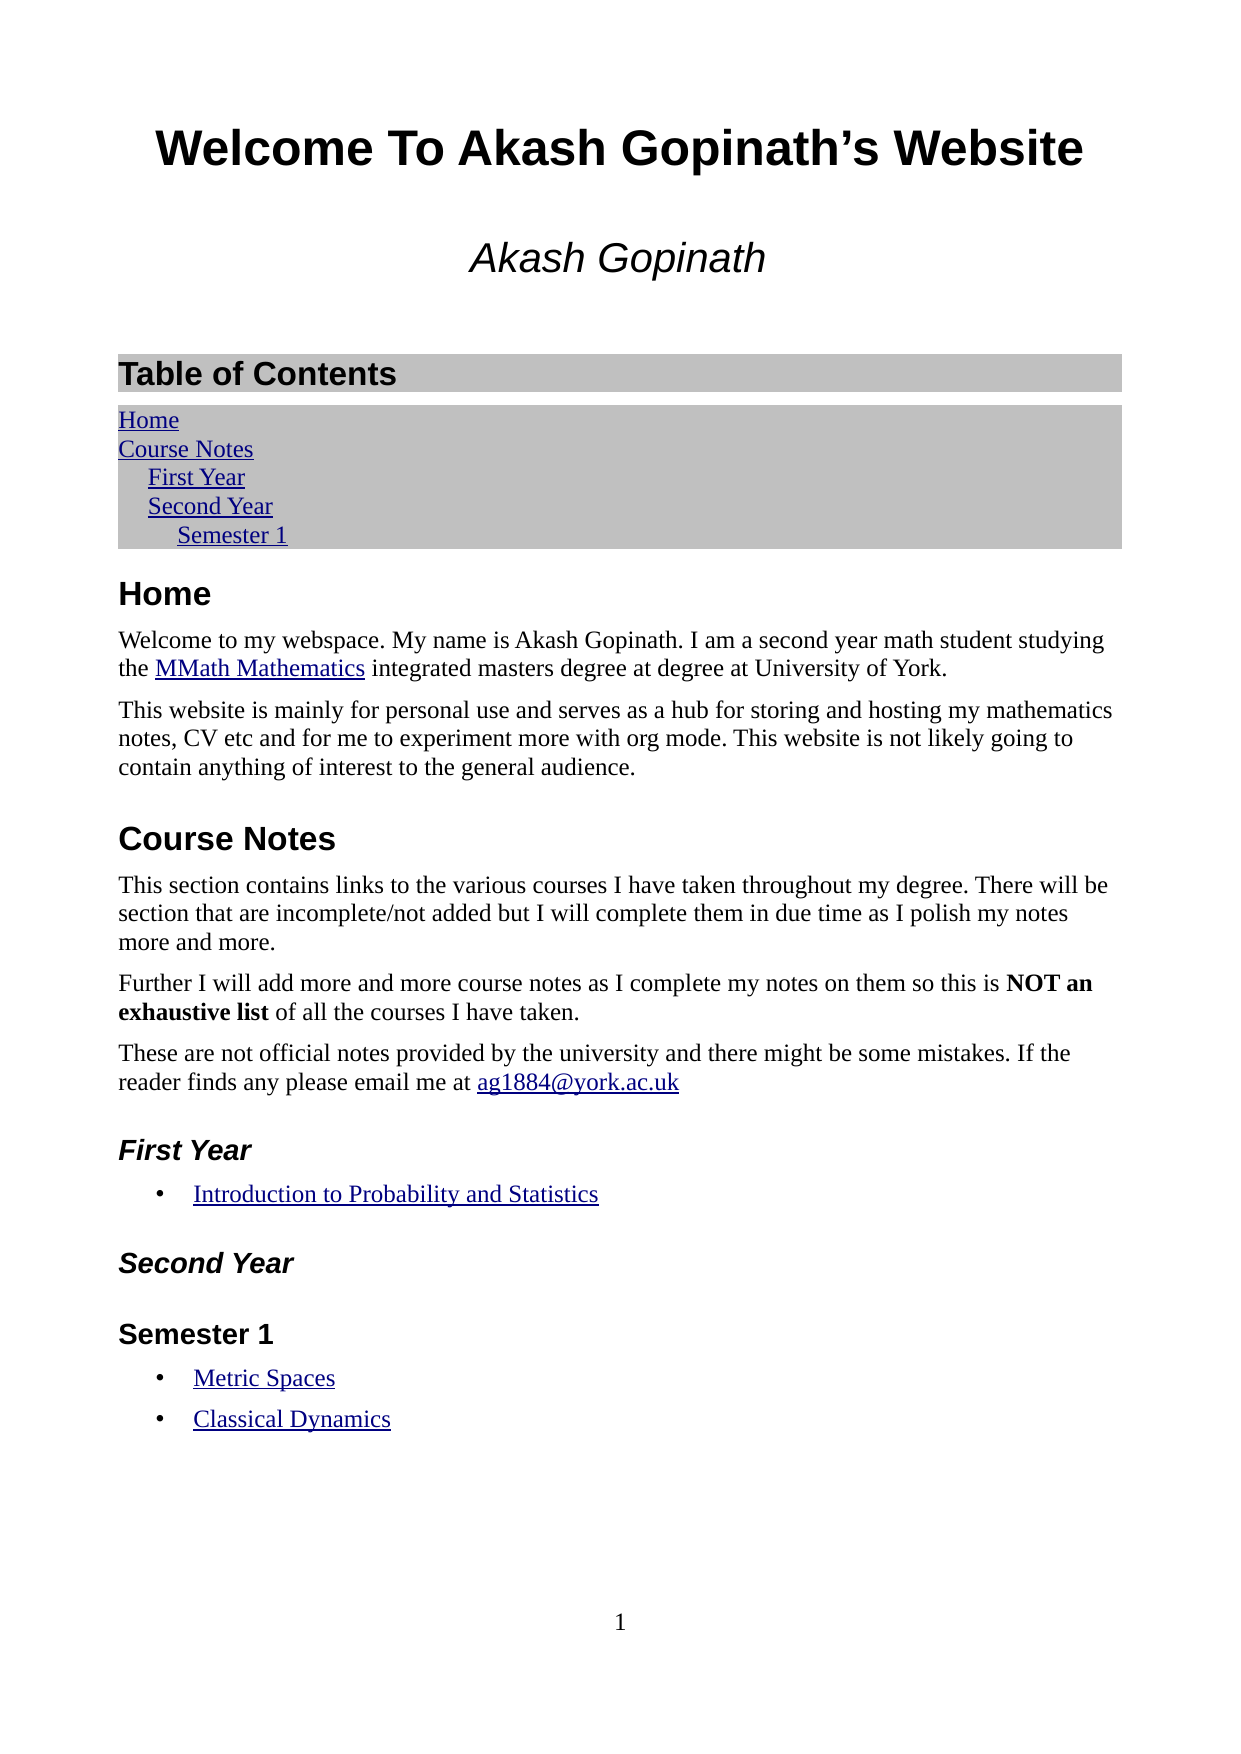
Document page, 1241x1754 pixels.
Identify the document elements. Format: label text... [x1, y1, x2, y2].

subtitle Course Notes [118, 818, 1122, 857]
subtitle Table of Contents [118, 354, 1122, 392]
subtitle First Year [118, 1133, 1122, 1167]
subtitle Akash Gopinath [118, 233, 1122, 281]
text Semester 1 [177, 520, 1122, 549]
text First Year [148, 462, 1122, 491]
list Introduction to Probability and Statistics [156, 1179, 1122, 1208]
title Welcome To Akash Gopinath’s Website [118, 118, 1122, 176]
text Home [118, 405, 1122, 434]
text These are not official notes provided by the university and there might be some mistakes. If the reader finds any please email me at ag1884@york.ac.uk [118, 1038, 1122, 1096]
text This section contains links to the various courses I have taken throughout my degree. There will be section that are incomplete/not added but I will complete them in due time as I polish my notes more and more. [118, 870, 1122, 956]
text This website is mainly for personal use and serves as a hub for storing and hosting my mathematics notes, CV etc and for me to experiment more with org mode. This website is not likely going to contain anything of interest to the general audience. [118, 695, 1122, 781]
text Second Year [148, 491, 1122, 520]
subtitle Second Year [118, 1246, 1122, 1279]
subtitle Home [118, 574, 1122, 612]
list Metric Spaces [156, 1363, 1122, 1392]
text Further I will add more and more course notes as I complete my notes on them so this is NOT an exhaustive list of all the courses I have taken. [118, 968, 1122, 1026]
text Welcome to my webspace. My name is Akash Gopinath. I am a second year math student studying the MMath Mathematics integrated masters degree at degree at University of York. [118, 625, 1122, 682]
list Classical Dynamics [156, 1404, 1122, 1433]
subtitle Semester 1 [118, 1317, 1122, 1350]
text Course Notes [118, 434, 1122, 462]
